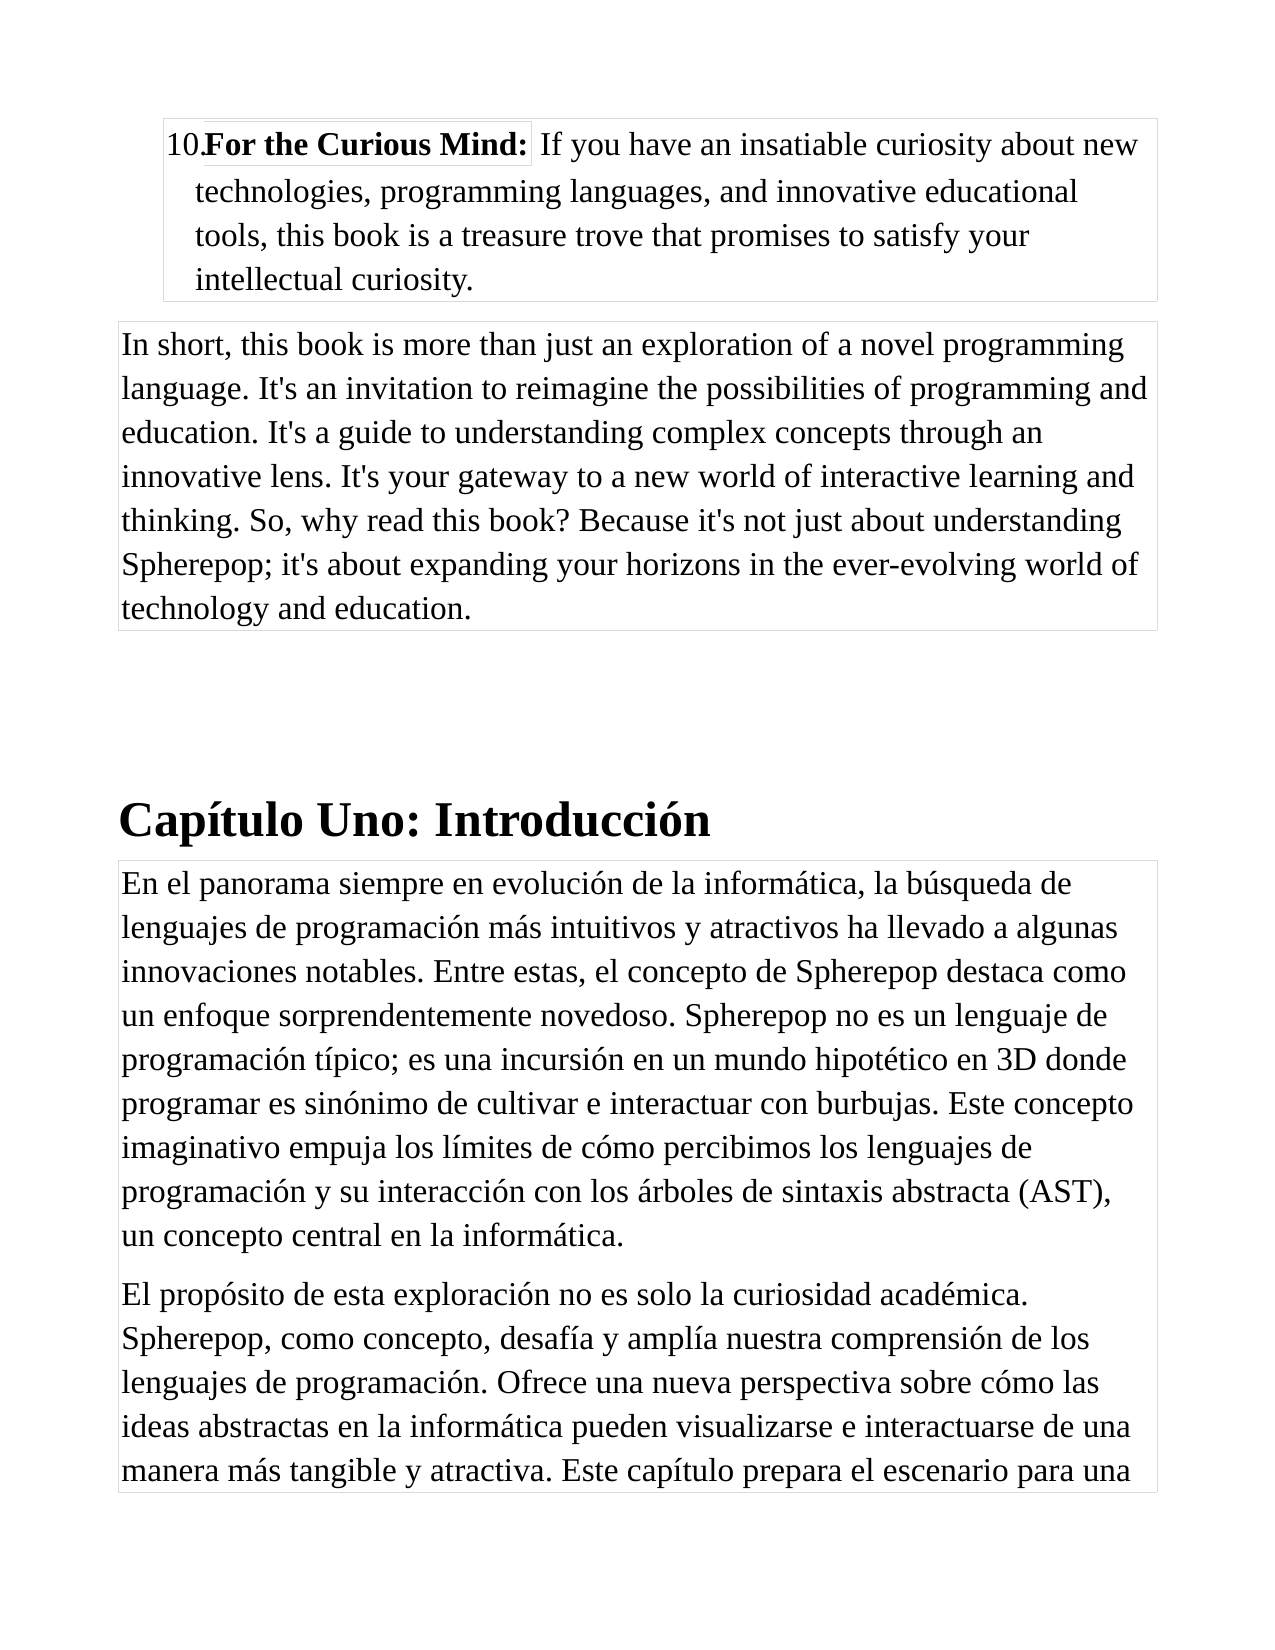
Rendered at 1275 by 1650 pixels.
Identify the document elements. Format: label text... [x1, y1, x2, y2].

subtitle Capítulo Uno: Introducción [118, 790, 1157, 848]
list For the Curious Mind: If you have an insatiable curiosity about new technologies, programming languages, and innovative educational tools, this book is a treasure trove that promises to satisfy your intellectual curiosity. [164, 119, 1157, 301]
text El propósito de esta exploración no es solo la curiosidad académica. Spherepop, como concepto, desafía y amplía nuestra comprensión de los lenguajes de programación. Ofrece una nueva perspectiva sobre cómo las ideas abstractas en la informática pueden visualizarse e interactuarse de una manera más tangible y atractiva. Este capítulo prepara el escenario para una [119, 1271, 1157, 1492]
text En el panorama siempre en evolución de la informática, la búsqueda de lenguajes de programación más intuitivos y atractivos ha llevado a algunas innovaciones notables. Entre estas, el concepto de Spherepop destaca como un enfoque sorprendentemente novedoso. Spherepop no es un lenguaje de programación típico; es una incursión en un mundo hipotético en 3D donde programar es sinónimo de cultivar e interactuar con burbujas. Este concepto imaginativo empuja los límites de cómo percibimos los lenguajes de programación y su interacción con los árboles de sintaxis abstracta (AST), un concepto central en la informática. [119, 861, 1157, 1254]
text In short, this book is more than just an exploration of a novel programming language. It's an invitation to reimagine the possibilities of programming and education. It's a guide to understanding complex concepts through an innovative lens. It's your gateway to a new world of interactive learning and thinking. So, why read this book? Because it's not just about understanding Spherepop; it's about expanding your horizons in the ever-evolving world of technology and education. [119, 322, 1157, 630]
